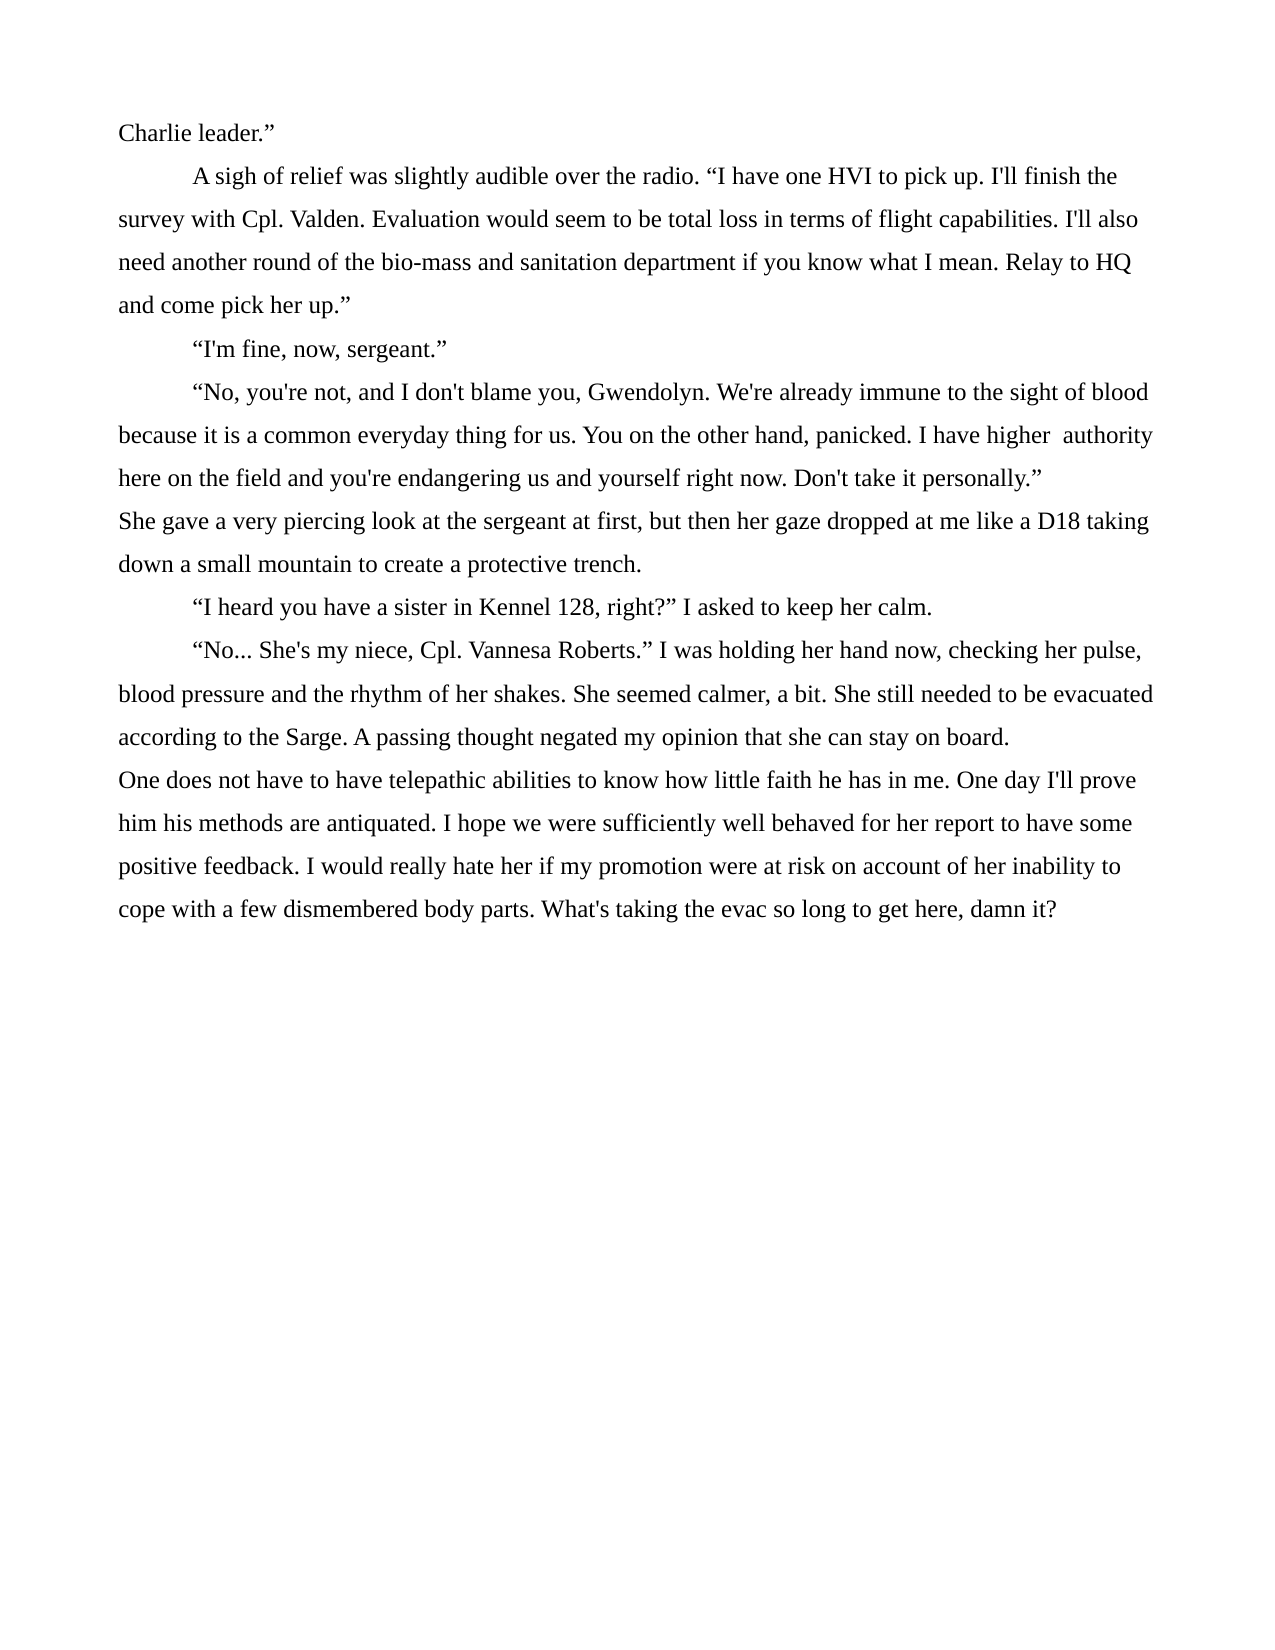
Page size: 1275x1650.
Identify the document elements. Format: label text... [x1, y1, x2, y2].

text “I heard you have a sister in Kennel 128, right?” I asked to keep her calm. [118, 592, 1157, 621]
text “No, you're not, and I don't blame you, Gwendolyn. We're already immune to the sight of blood because it is a common everyday thing for us. You on the other hand, panicked. I have higher authority here on the field and you're endangering us and yourself right now. Don't take it personally.” [118, 377, 1157, 492]
text blood pressure and the rhythm of her shakes. She seemed calmer, a bit. She still needed to be evacuated according to the Sarge. A passing thought negated my opinion that she can stay on board. [118, 679, 1157, 751]
text She gave a very piercing look at the sergeant at first, but then her gaze dropped at me like a D18 taking down a small mountain to create a protective trench. [118, 506, 1157, 578]
text “No... She's my niece, Cpl. Vannesa Roberts.” I was holding her hand now, checking her pulse, [118, 636, 1157, 664]
text “I'm fine, now, sergeant.” [118, 334, 1157, 362]
text Charlie leader.” [118, 118, 1157, 147]
text One does not have to have telepathic abilities to know how little faith he has in me. One day I'll prove him his methods are antiquated. I hope we were sufficiently well behaved for her report to have some positive feedback. I would really hate her if my promotion were at risk on account of her inability to cope with a few dismembered body parts. What's taking the evac so long to get here, damn it? [118, 765, 1157, 923]
text A sigh of relief was slightly audible over the radio. “I have one HVI to pick up. I'll finish the survey with Cpl. Valden. Evaluation would seem to be total loss in terms of flight capabilities. I'll also need another round of the bio-mass and sanitation department if you know what I mean. Relay to HQ and come pick her up.” [118, 161, 1157, 319]
